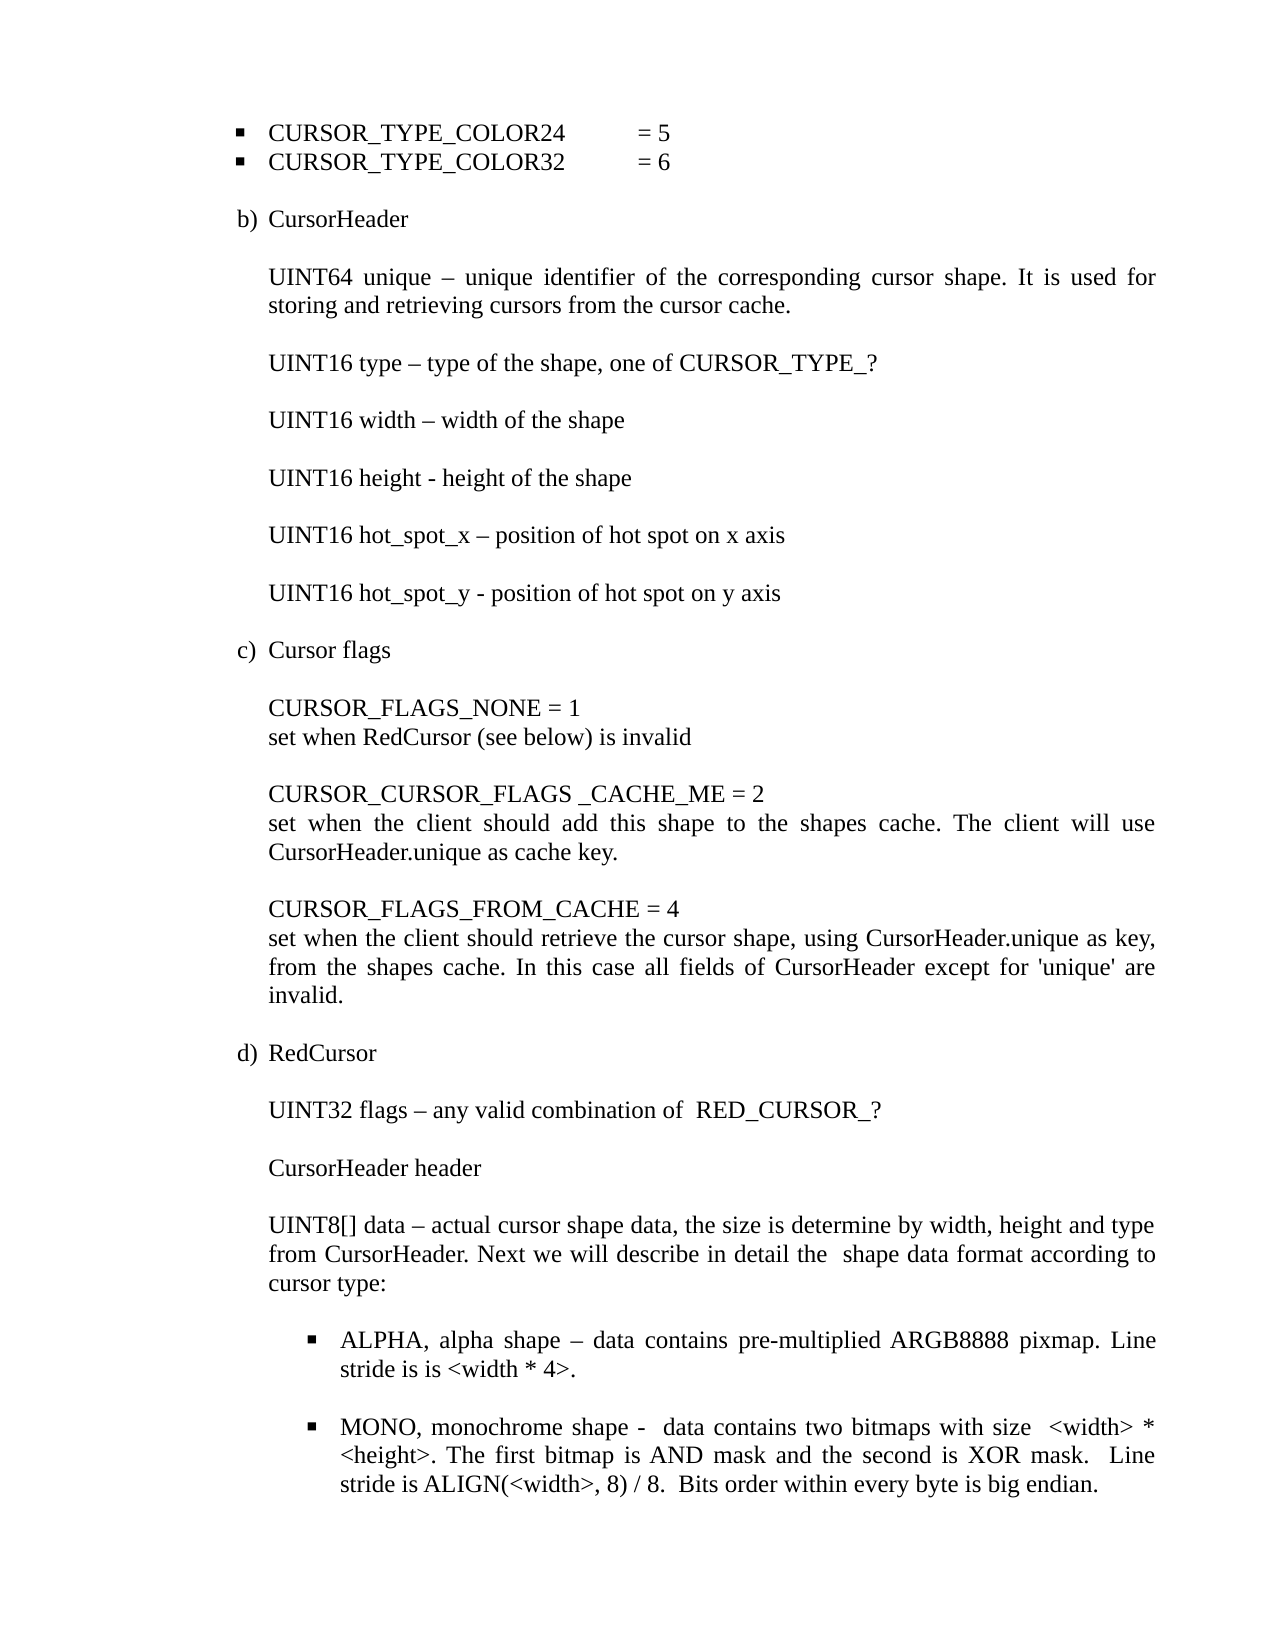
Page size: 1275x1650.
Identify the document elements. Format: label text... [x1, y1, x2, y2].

list CursorHeader [231, 204, 1157, 233]
list UINT16 height - height of the shape [231, 463, 1157, 492]
list CURSOR_TYPE_COLOR32 = 6 [231, 147, 1157, 176]
list UINT32 flags – any valid combination of RED_CURSOR_? [231, 1096, 1157, 1124]
list UINT8[] data – actual cursor shape data, the size is determine by width, height and type from CursorHeader. Next we will describe in detail the shape data format according to cursor type: [231, 1211, 1157, 1297]
list Cursor flags [231, 636, 1157, 664]
list CURSOR_TYPE_COLOR24 = 5 [231, 118, 1157, 147]
list CURSOR_CURSOR_FLAGS _CACHE_ME = 2 [231, 779, 1157, 808]
list UINT16 width – width of the shape [231, 406, 1157, 434]
list CURSOR_FLAGS_FROM_CACHE = 4 [231, 894, 1157, 923]
list UINT64 unique – unique identifier of the corresponding cursor shape. It is used for storing and retrieving cursors from the cursor cache. [231, 262, 1157, 319]
list ALPHA, alpha shape – data contains pre-multiplied ARGB8888 pixmap. Line stride is is <width * 4>. [302, 1326, 1157, 1383]
list UINT16 type – type of the shape, one of CURSOR_TYPE_? [231, 348, 1157, 377]
list set when RedCursor (see below) is invalid [231, 722, 1157, 751]
list MONO, monochrome shape - data contains two bitmaps with size <width> * <height>. The first bitmap is AND mask and the second is XOR mask. Line stride is ALIGN(<width>, 8) / 8. Bits order within every byte is big endian. [302, 1412, 1157, 1498]
list set when the client should retrieve the cursor shape, using CursorHeader.unique as key, from the shapes cache. In this case all fields of CursorHeader except for 'unique' are invalid. [231, 923, 1157, 1009]
list UINT16 hot_spot_y - position of hot spot on y axis [231, 578, 1157, 607]
list UINT16 hot_spot_x – position of hot spot on x axis [231, 521, 1157, 549]
list CURSOR_FLAGS_NONE = 1 [231, 693, 1157, 722]
list RedCursor [231, 1038, 1157, 1067]
list CursorHeader header [231, 1153, 1157, 1182]
list set when the client should add this shape to the shapes cache. The client will use CursorHeader.unique as cache key. [231, 808, 1157, 866]
